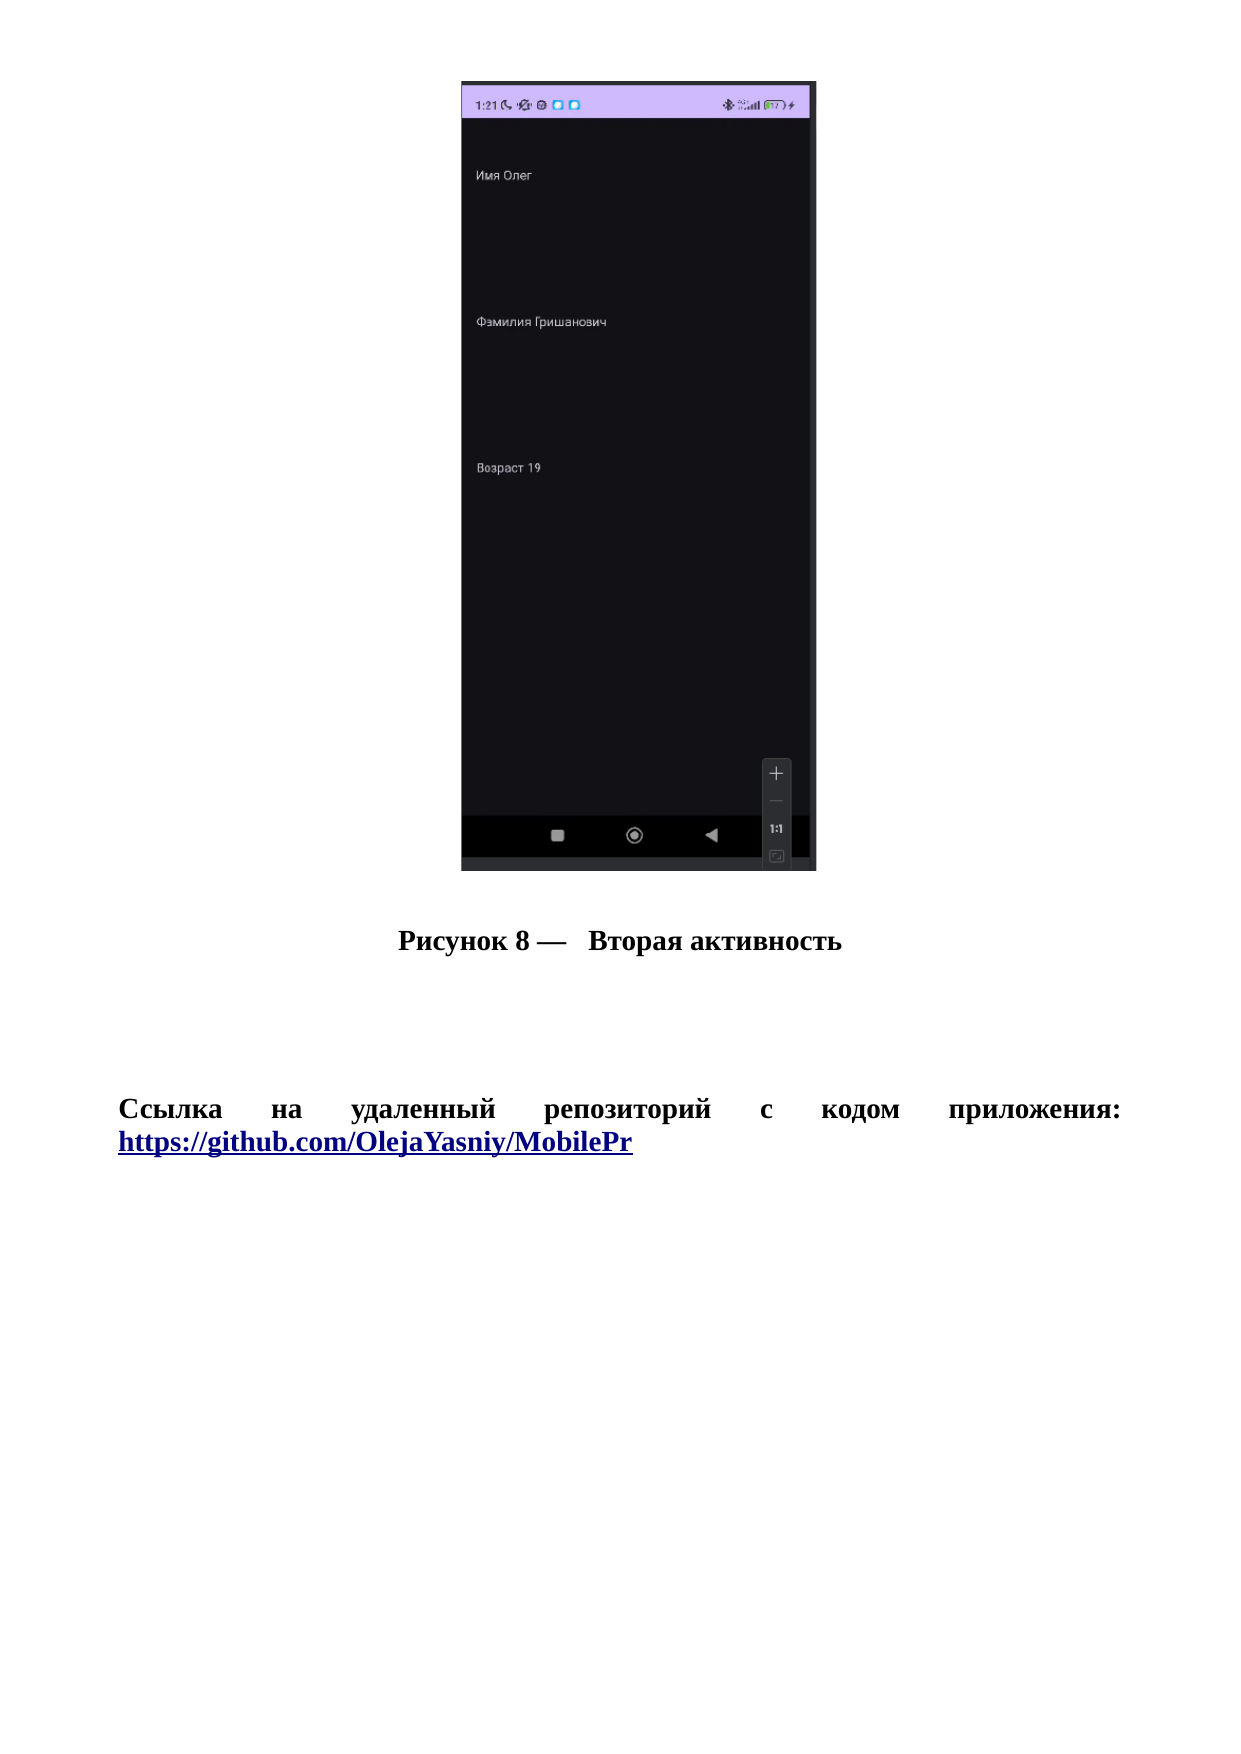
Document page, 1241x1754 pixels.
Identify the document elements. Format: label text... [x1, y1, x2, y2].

text Ссылка на удаленный репозиторий с кодом приложения: https://github.com/OlejaYasniy/MobilePr [118, 1091, 1122, 1158]
text Рисунок 8 — Вторая активность [118, 923, 1122, 957]
picture [461, 81, 817, 871]
